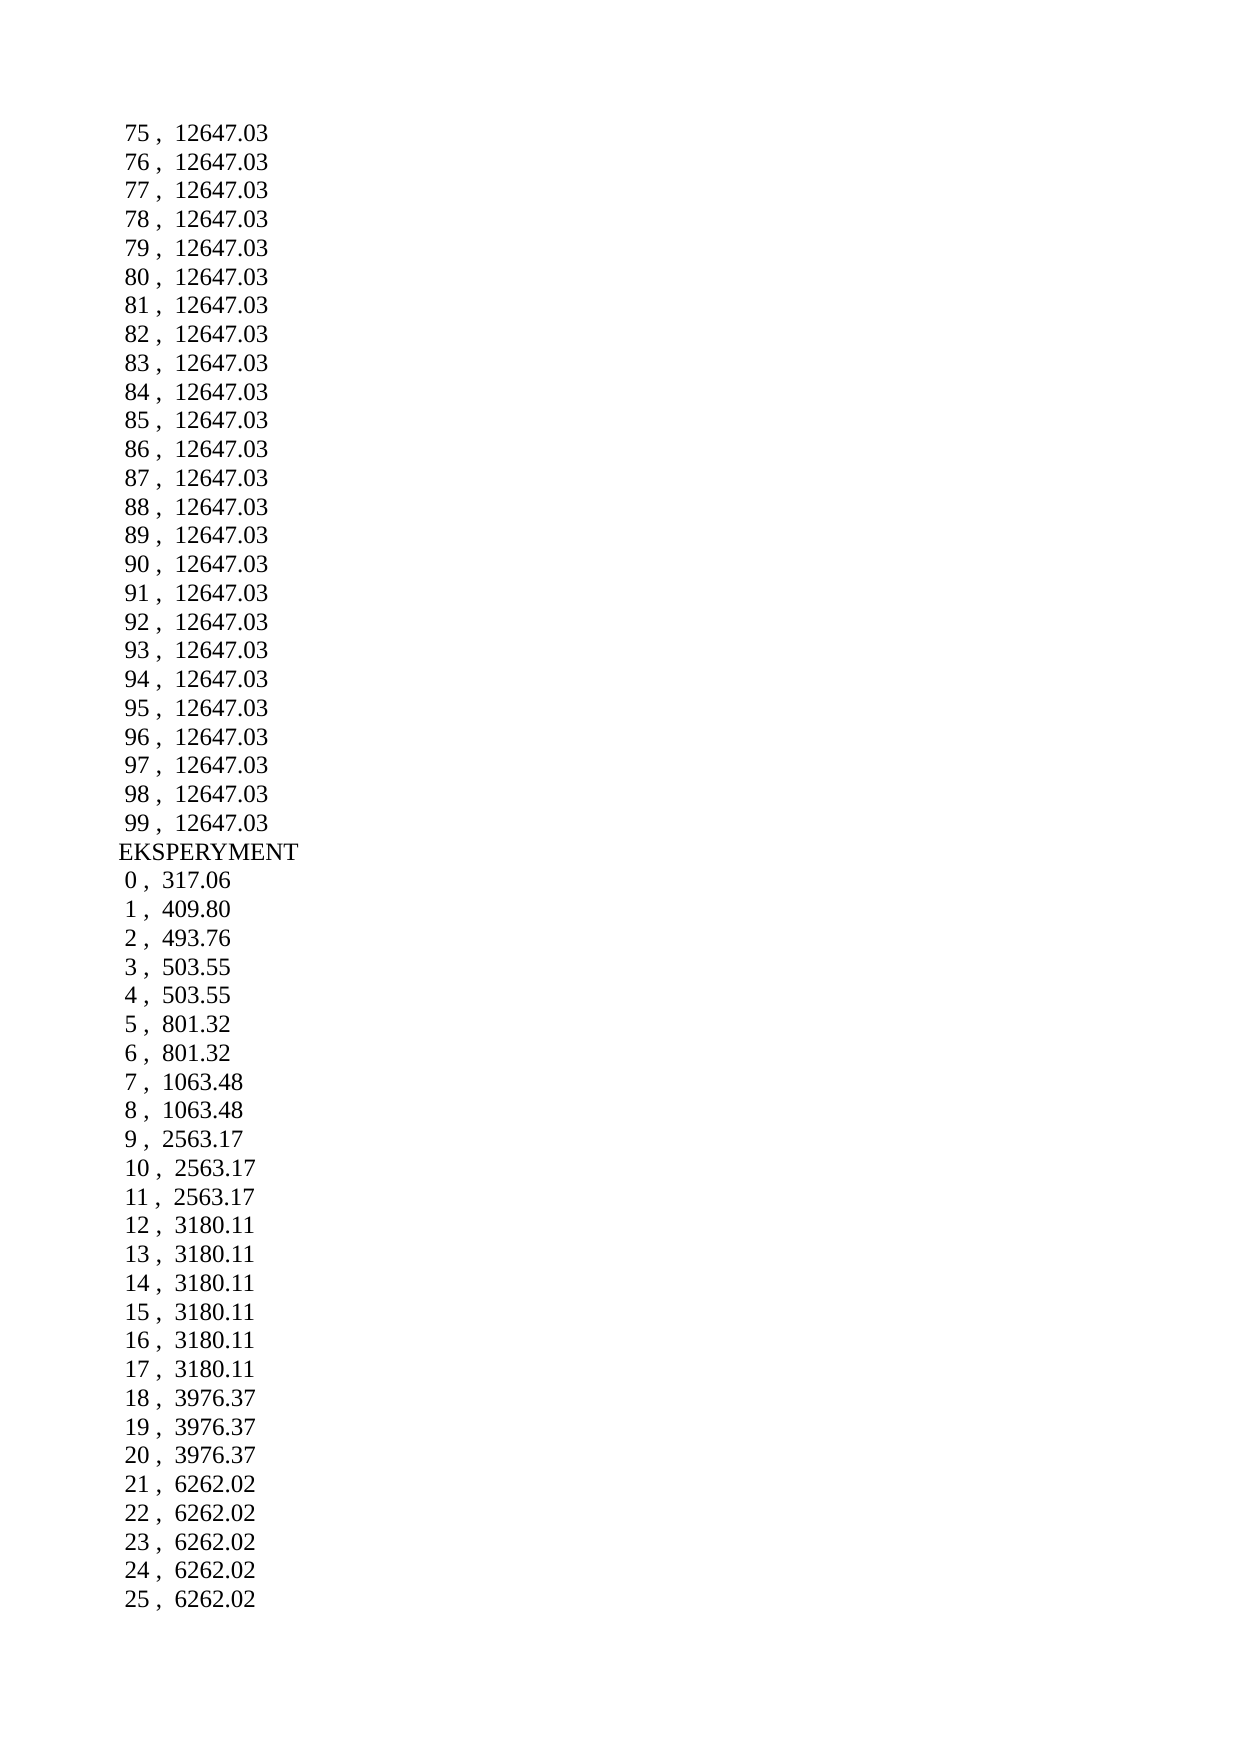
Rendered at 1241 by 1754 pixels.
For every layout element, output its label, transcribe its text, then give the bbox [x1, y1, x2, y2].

text 99 , 12647.03 [118, 808, 1122, 837]
text 14 , 3180.11 [118, 1268, 1122, 1297]
text 8 , 1063.48 [118, 1096, 1122, 1124]
text 75 , 12647.03 [118, 118, 1122, 147]
text 98 , 12647.03 [118, 779, 1122, 808]
text 88 , 12647.03 [118, 492, 1122, 521]
text 10 , 2563.17 [118, 1153, 1122, 1182]
text 86 , 12647.03 [118, 434, 1122, 463]
text 97 , 12647.03 [118, 751, 1122, 779]
text 76 , 12647.03 [118, 147, 1122, 176]
text 78 , 12647.03 [118, 204, 1122, 233]
text 19 , 3976.37 [118, 1412, 1122, 1441]
text 87 , 12647.03 [118, 463, 1122, 492]
text 21 , 6262.02 [118, 1469, 1122, 1498]
text 24 , 6262.02 [118, 1556, 1122, 1584]
text 5 , 801.32 [118, 1009, 1122, 1038]
text 96 , 12647.03 [118, 722, 1122, 751]
text 95 , 12647.03 [118, 693, 1122, 722]
text 83 , 12647.03 [118, 348, 1122, 377]
text 7 , 1063.48 [118, 1067, 1122, 1096]
text 2 , 493.76 [118, 923, 1122, 952]
text 17 , 3180.11 [118, 1354, 1122, 1383]
text 11 , 2563.17 [118, 1182, 1122, 1211]
text 82 , 12647.03 [118, 319, 1122, 348]
text 84 , 12647.03 [118, 377, 1122, 406]
text 20 , 3976.37 [118, 1441, 1122, 1469]
text 12 , 3180.11 [118, 1211, 1122, 1239]
text 4 , 503.55 [118, 981, 1122, 1009]
text 1 , 409.80 [118, 894, 1122, 923]
text EKSPERYMENT [118, 837, 1122, 866]
text 15 , 3180.11 [118, 1297, 1122, 1326]
text 91 , 12647.03 [118, 578, 1122, 607]
text 3 , 503.55 [118, 952, 1122, 981]
text 85 , 12647.03 [118, 406, 1122, 434]
text 22 , 6262.02 [118, 1498, 1122, 1527]
text 89 , 12647.03 [118, 521, 1122, 549]
text 81 , 12647.03 [118, 291, 1122, 319]
text 9 , 2563.17 [118, 1124, 1122, 1153]
text 79 , 12647.03 [118, 233, 1122, 262]
text 23 , 6262.02 [118, 1527, 1122, 1556]
text 0 , 317.06 [118, 866, 1122, 894]
text 6 , 801.32 [118, 1038, 1122, 1067]
text 93 , 12647.03 [118, 636, 1122, 664]
text 18 , 3976.37 [118, 1383, 1122, 1412]
text 92 , 12647.03 [118, 607, 1122, 636]
text 90 , 12647.03 [118, 549, 1122, 578]
text 16 , 3180.11 [118, 1326, 1122, 1354]
text 25 , 6262.02 [118, 1584, 1122, 1613]
text 77 , 12647.03 [118, 176, 1122, 204]
text 94 , 12647.03 [118, 664, 1122, 693]
text 13 , 3180.11 [118, 1239, 1122, 1268]
text 80 , 12647.03 [118, 262, 1122, 291]
